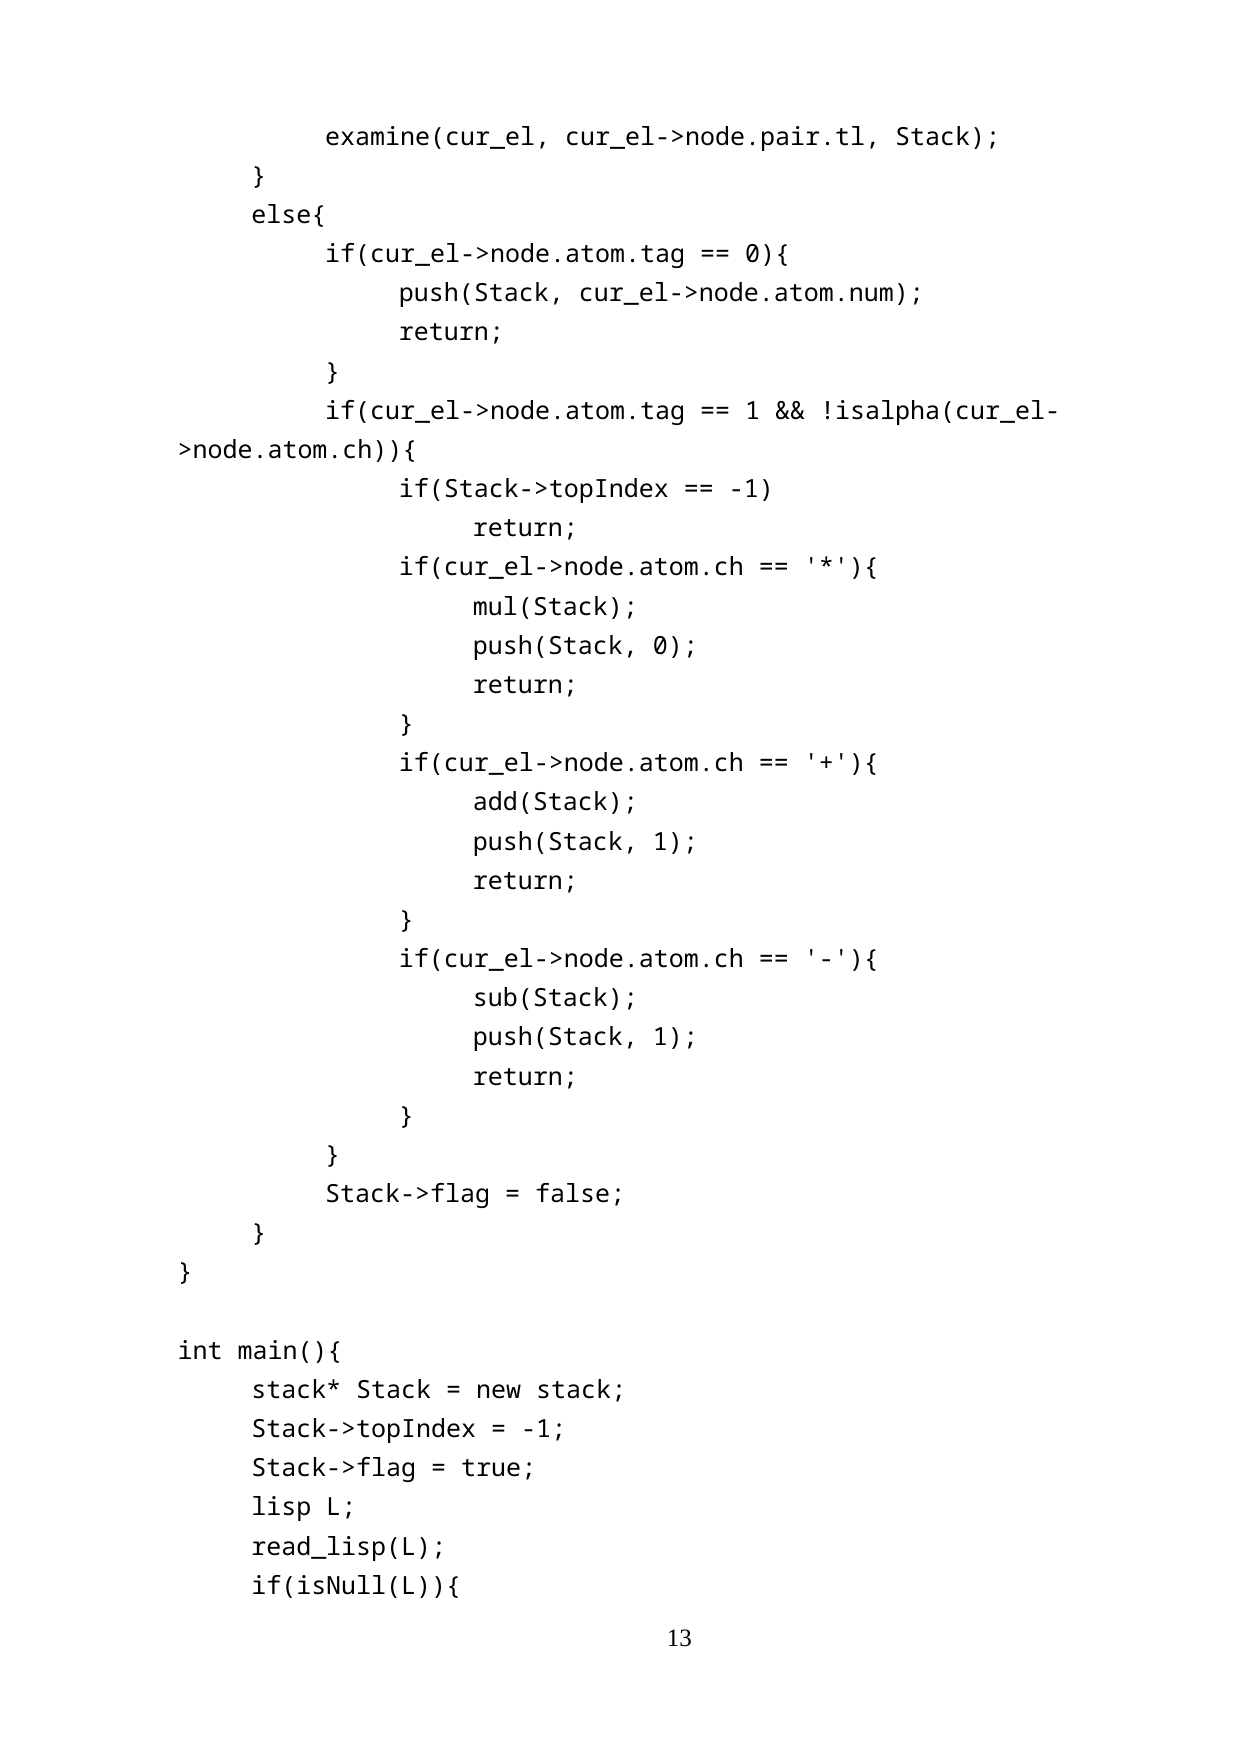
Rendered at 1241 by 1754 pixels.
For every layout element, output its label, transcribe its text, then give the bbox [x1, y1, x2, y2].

text if(cur_el->node.atom.ch == '-'){ [177, 941, 1181, 975]
text Stack->flag = true; [177, 1450, 1181, 1484]
text if(isNull(L)){ [177, 1567, 1181, 1601]
text } [177, 1097, 1181, 1131]
text } [177, 1136, 1181, 1171]
text } [177, 1215, 1181, 1249]
text return; [177, 862, 1181, 896]
text examine(cur_el, cur_el->node.pair.tl, Stack); [177, 118, 1181, 152]
text lisp L; [177, 1489, 1181, 1523]
text add(Stack); [177, 784, 1181, 818]
text push(Stack, 1); [177, 823, 1181, 857]
text push(Stack, 1); [177, 1019, 1181, 1053]
text read_lisp(L); [177, 1528, 1181, 1562]
text if(cur_el->node.atom.ch == '*'){ [177, 549, 1181, 583]
text push(Stack, cur_el->node.atom.num); [177, 275, 1181, 309]
text stack* Stack = new stack; [177, 1371, 1181, 1406]
text } [177, 157, 1181, 191]
text else{ [177, 196, 1181, 231]
text Stack->flag = false; [177, 1176, 1181, 1210]
text if(Stack->topIndex == -1) [177, 471, 1181, 505]
text } [177, 1254, 1181, 1288]
text sub(Stack); [177, 980, 1181, 1014]
text return; [177, 314, 1181, 348]
text if(cur_el->node.atom.tag == 0){ [177, 236, 1181, 270]
text mul(Stack); [177, 588, 1181, 622]
text } [177, 353, 1181, 387]
text return; [177, 1058, 1181, 1092]
text if(cur_el->node.atom.ch == '+'){ [177, 745, 1181, 779]
text } [177, 901, 1181, 936]
text push(Stack, 0); [177, 627, 1181, 661]
text return; [177, 510, 1181, 544]
text if(cur_el->node.atom.tag == 1 && !isalpha(cur_el->node.atom.ch)){ [177, 392, 1181, 466]
text int main(){ [177, 1332, 1181, 1366]
text } [177, 706, 1181, 740]
text return; [177, 666, 1181, 701]
text Stack->topIndex = -1; [177, 1411, 1181, 1445]
